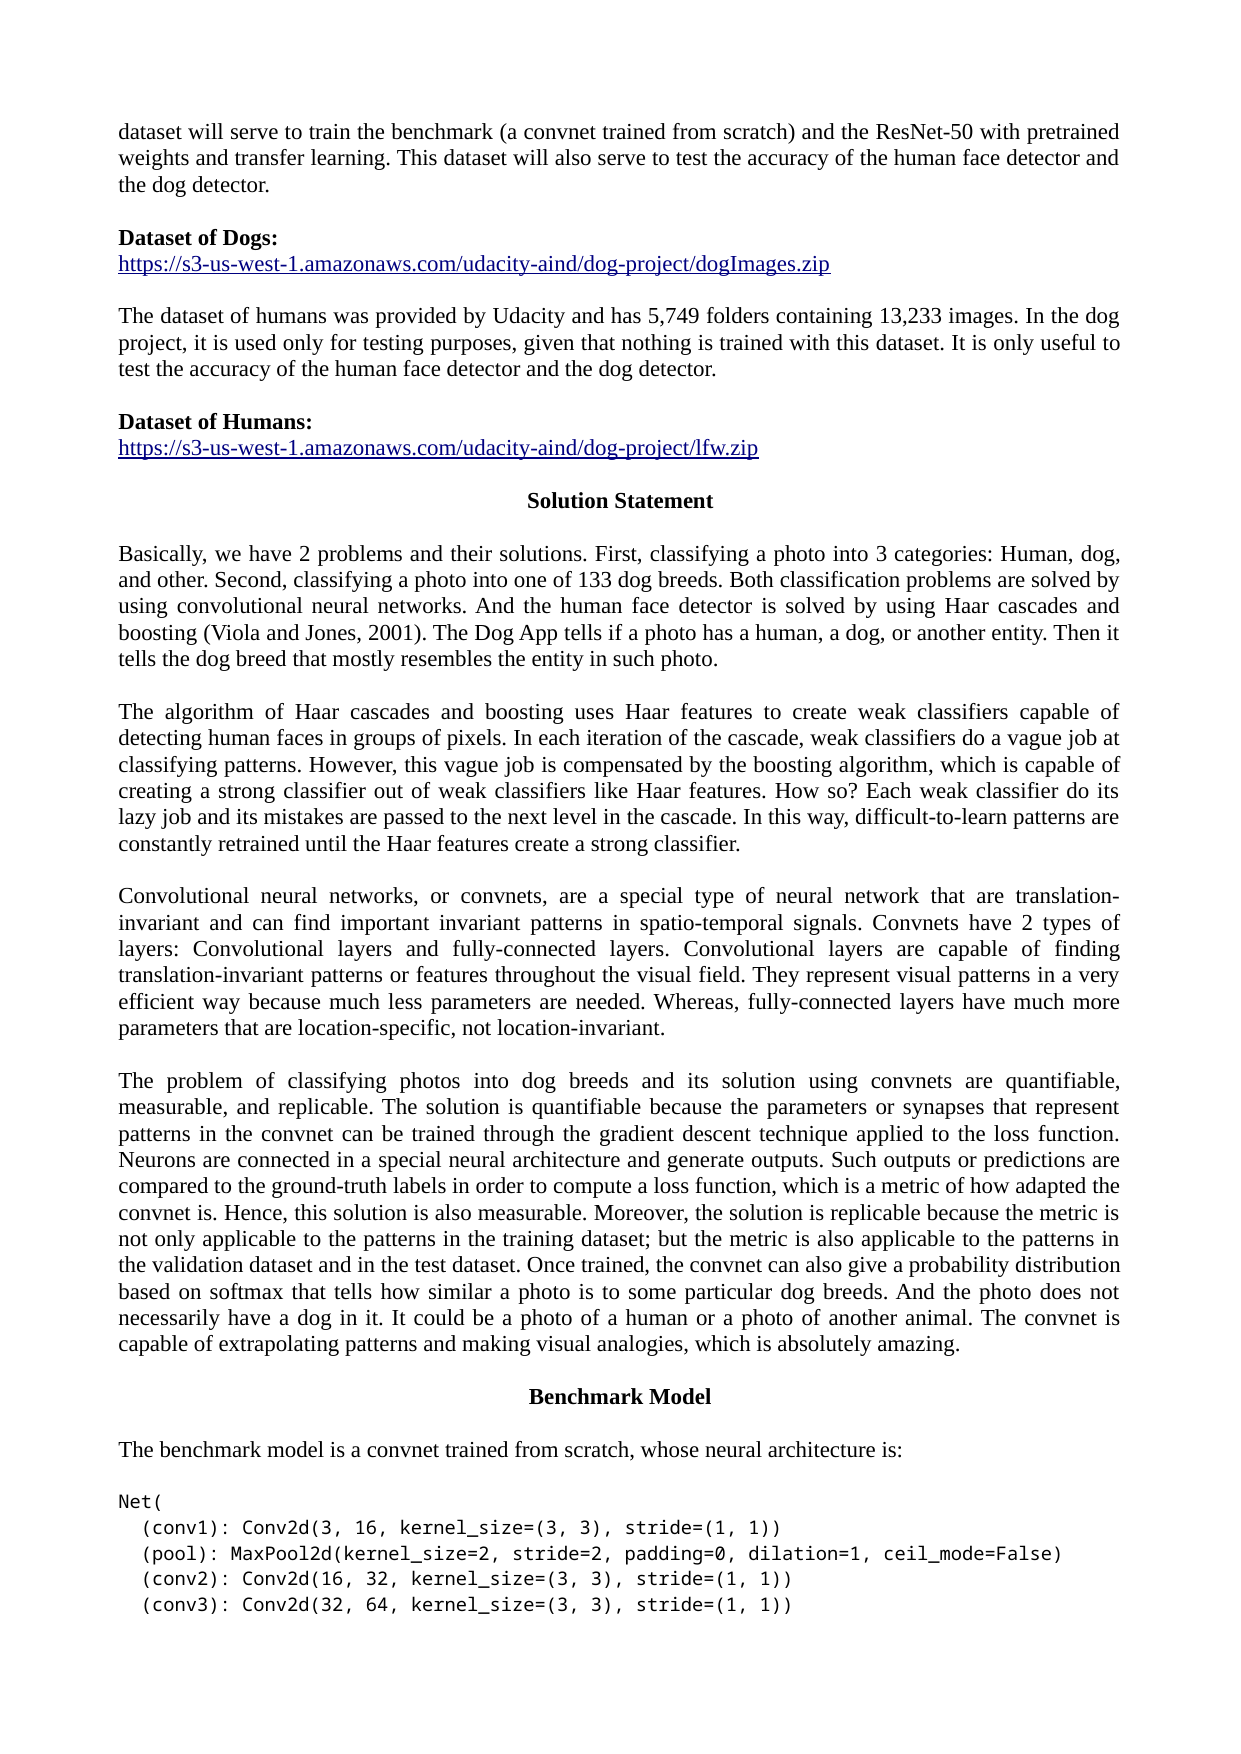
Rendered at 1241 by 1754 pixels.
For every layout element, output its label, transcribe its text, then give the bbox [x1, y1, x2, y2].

text The algorithm of Haar cascades and boosting uses Haar features to create weak classifiers capable of detecting human faces in groups of pixels. In each iteration of the cascade, weak classifiers do a vague job at classifying patterns. However, this vague job is compensated by the boosting algorithm, which is capable of creating a strong classifier out of weak classifiers like Haar features. How so? Each weak classifier do its lazy job and its mistakes are passed to the next level in the cascade. In this way, difficult-to-learn patterns are constantly retrained until the Haar features create a strong classifier. [118, 698, 1122, 856]
text (conv2): Conv2d(16, 32, kernel_size=(3, 3), stride=(1, 1)) [118, 1566, 1122, 1591]
text (pool): MaxPool2d(kernel_size=2, stride=2, padding=0, dilation=1, ceil_mode=False) [118, 1540, 1122, 1566]
text Dataset of Humans: [118, 408, 1122, 434]
text The benchmark model is a convnet trained from scratch, whose neural architecture is: [118, 1436, 1122, 1462]
text https://s3-us-west-1.amazonaws.com/udacity-aind/dog-project/dogImages.zip [118, 250, 1122, 276]
text Dataset of Dogs: [118, 223, 1122, 250]
text Benchmark Model [118, 1383, 1122, 1409]
text Basically, we have 2 problems and their solutions. First, classifying a photo into 3 categories: Human, dog, and other. Second, classifying a photo into one of 133 dog breeds. Both classification problems are solved by using convolutional neural networks. And the human face detector is solved by using Haar cascades and boosting (Viola and Jones, 2001). The Dog App tells if a photo has a human, a dog, or another entity. Then it tells the dog breed that mostly resembles the entity in such photo. [118, 540, 1122, 672]
text dataset will serve to train the benchmark (a convnet trained from scratch) and the ResNet-50 with pretrained weights and transfer learning. This dataset will also serve to test the accuracy of the human face detector and the dog detector. [118, 118, 1122, 197]
text Solution Statement [118, 487, 1122, 513]
text The dataset of humans was provided by Udacity and has 5,749 folders containing 13,233 images. In the dog project, it is used only for testing purposes, given that nothing is trained with this dataset. It is only useful to test the accuracy of the human face detector and the dog detector. [118, 303, 1122, 382]
text https://s3-us-west-1.amazonaws.com/udacity-aind/dog-project/lfw.zip [118, 434, 1122, 461]
text The problem of classifying photos into dog breeds and its solution using convnets are quantifiable, measurable, and replicable. The solution is quantifiable because the parameters or synapses that represent patterns in the convnet can be trained through the gradient descent technique applied to the loss function. Neurons are connected in a special neural architecture and generate outputs. Such outputs or predictions are compared to the ground-truth labels in order to compute a loss function, which is a metric of how adapted the convnet is. Hence, this solution is also measurable. Moreover, the solution is replicable because the metric is not only applicable to the patterns in the training dataset; but the metric is also applicable to the patterns in the validation dataset and in the test dataset. Once trained, the convnet can also give a probability distribution based on softmax that tells how similar a photo is to some particular dog breeds. And the photo does not necessarily have a dog in it. It could be a photo of a human or a photo of another animal. The convnet is capable of extrapolating patterns and making visual analogies, which is absolutely amazing. [118, 1067, 1122, 1357]
text (conv3): Conv2d(32, 64, kernel_size=(3, 3), stride=(1, 1)) [118, 1591, 1122, 1617]
text Net( [118, 1488, 1122, 1514]
text Convolutional neural networks, or convnets, are a special type of neural network that are translation-invariant and can find important invariant patterns in spatio-temporal signals. Convnets have 2 types of layers: Convolutional layers and fully-connected layers. Convolutional layers are capable of finding translation-invariant patterns or features throughout the visual field. They represent visual patterns in a very efficient way because much less parameters are needed. Whereas, fully-connected layers have much more parameters that are location-specific, not location-invariant. [118, 882, 1122, 1041]
text (conv1): Conv2d(3, 16, kernel_size=(3, 3), stride=(1, 1)) [118, 1514, 1122, 1540]
